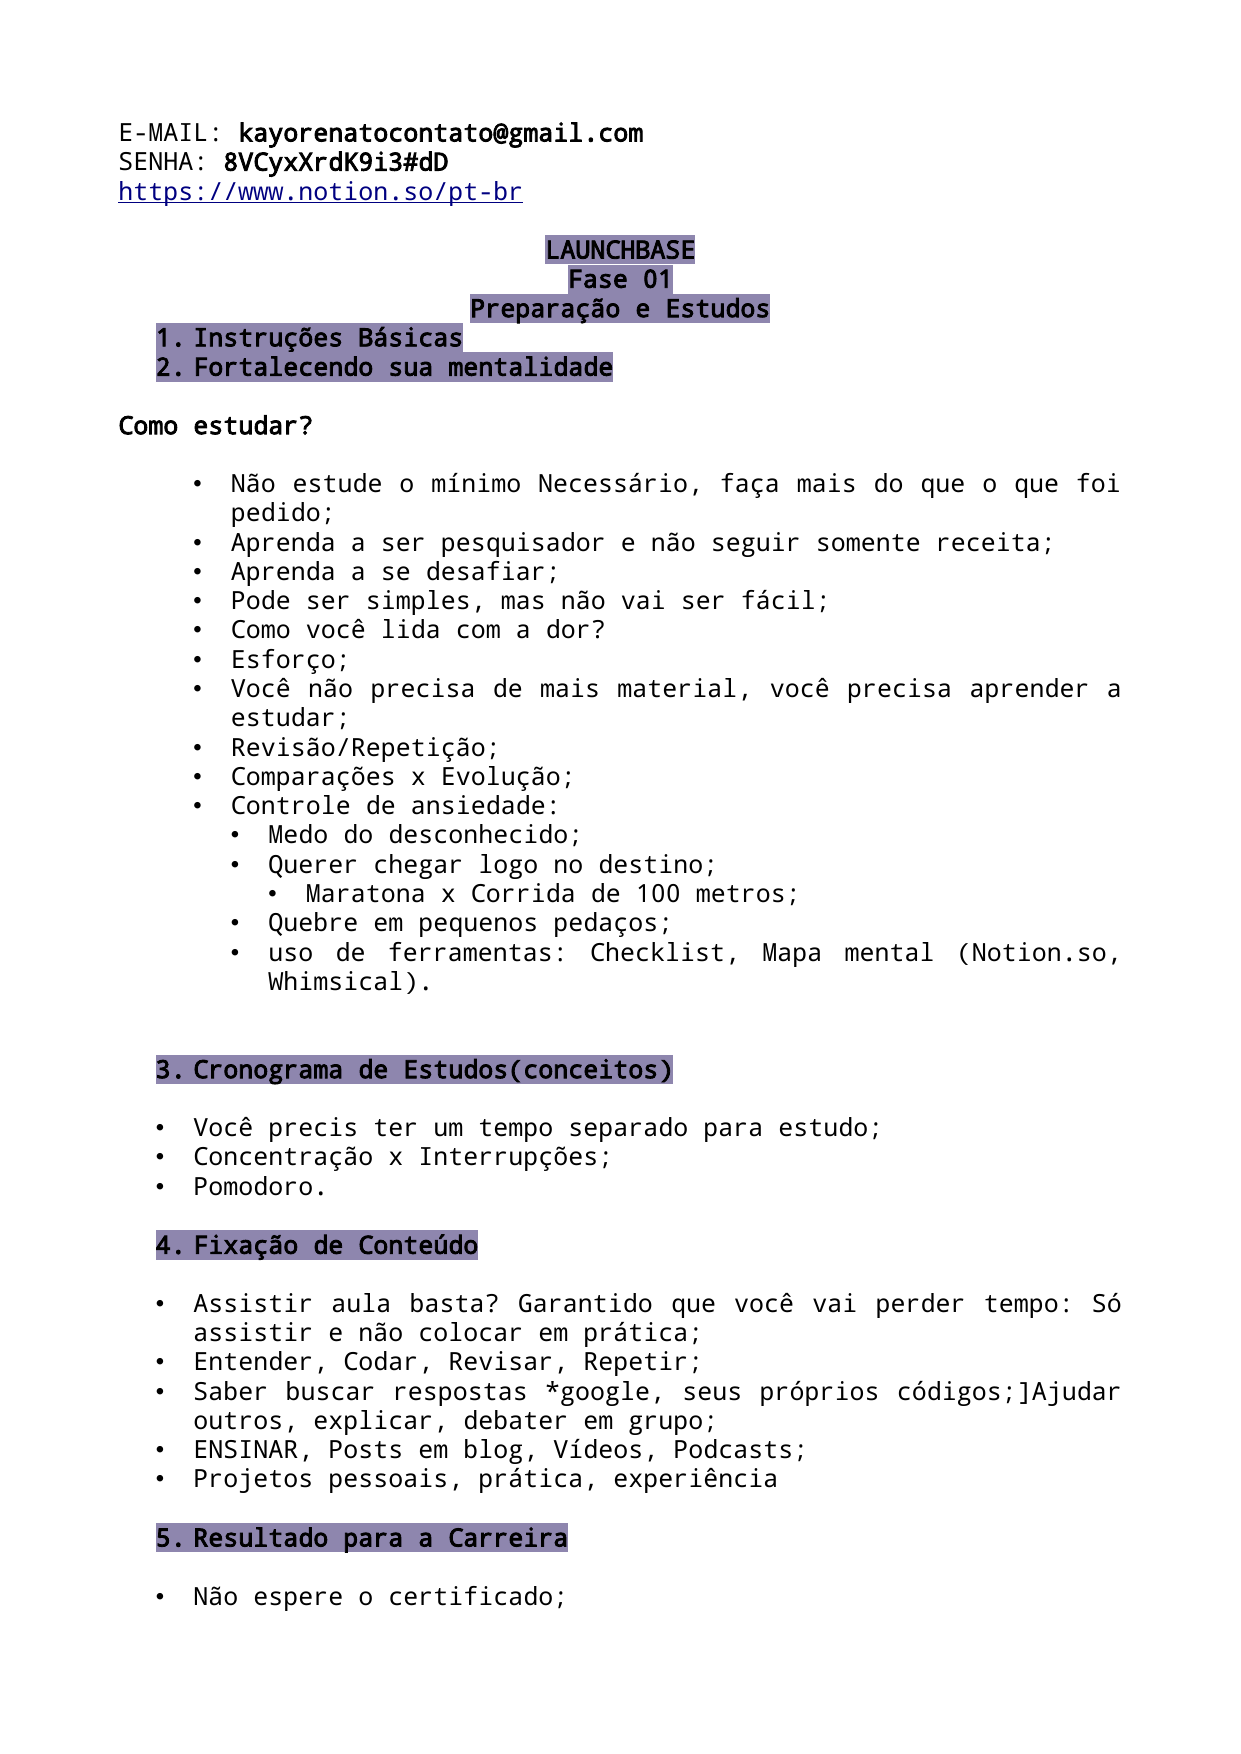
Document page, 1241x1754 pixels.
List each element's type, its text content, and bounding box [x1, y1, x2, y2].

list Aprenda a ser pesquisador e não seguir somente receita; [193, 528, 1122, 557]
list Você precis ter um tempo separado para estudo; [156, 1113, 1122, 1143]
text https://www.notion.so/pt-br [118, 177, 1122, 206]
list Concentração x Interrupções; [156, 1143, 1122, 1172]
list Pode ser simples, mas não vai ser fácil; [193, 586, 1122, 616]
list Assistir aula basta? Garantido que você vai perder tempo: Só assistir e não colocar em prática; [156, 1289, 1122, 1347]
list Medo do desconhecido; [231, 821, 1122, 850]
list Resultado para a Carreira [193, 1523, 1122, 1552]
text E-MAIL: kayorenatocontato@gmail.com [118, 118, 1122, 147]
list Fortalecendo sua mentalidade [193, 352, 1122, 382]
list Como você lida com a dor? [193, 616, 1122, 645]
list Fixação de Conteúdo [193, 1230, 1122, 1260]
list Pomodoro. [156, 1172, 1122, 1201]
list Saber buscar respostas *google, seus próprios códigos;]Ajudar outros, explicar, debater em grupo; [156, 1377, 1122, 1435]
list Entender, Codar, Revisar, Repetir; [156, 1347, 1122, 1377]
list Revisão/Repetição; [193, 733, 1122, 762]
list Você não precisa de mais material, você precisa aprender a estudar; [193, 674, 1122, 733]
list Controle de ansiedade: [193, 791, 1122, 821]
text Como estudar? [118, 411, 1122, 440]
list Projetos pessoais, prática, experiência [156, 1464, 1122, 1494]
text Fase 01 [118, 264, 1122, 294]
list Instruções Básicas [193, 323, 1122, 352]
text Preparação e Estudos [118, 294, 1122, 323]
text SENHA: 8VCyxXrdK9i3#dD [118, 147, 1122, 177]
list ENSINAR, Posts em blog, Vídeos, Podcasts; [156, 1435, 1122, 1464]
list Esforço; [193, 645, 1122, 674]
list Cronograma de Estudos(conceitos) [193, 1055, 1122, 1084]
list Querer chegar logo no destino; [231, 850, 1122, 879]
list Não espere o certificado; [156, 1582, 1122, 1611]
text LAUNCHBASE [118, 235, 1122, 264]
list Aprenda a se desafiar; [193, 557, 1122, 586]
list Comparações x Evolução; [193, 762, 1122, 791]
list uso de ferramentas: Checklist, Mapa mental (Notion.so, Whimsical). [231, 938, 1122, 996]
list Maratona x Corrida de 100 metros; [268, 879, 1122, 908]
list Quebre em pequenos pedaços; [231, 908, 1122, 938]
list Não estude o mínimo Necessário, faça mais do que o que foi pedido; [193, 469, 1122, 528]
